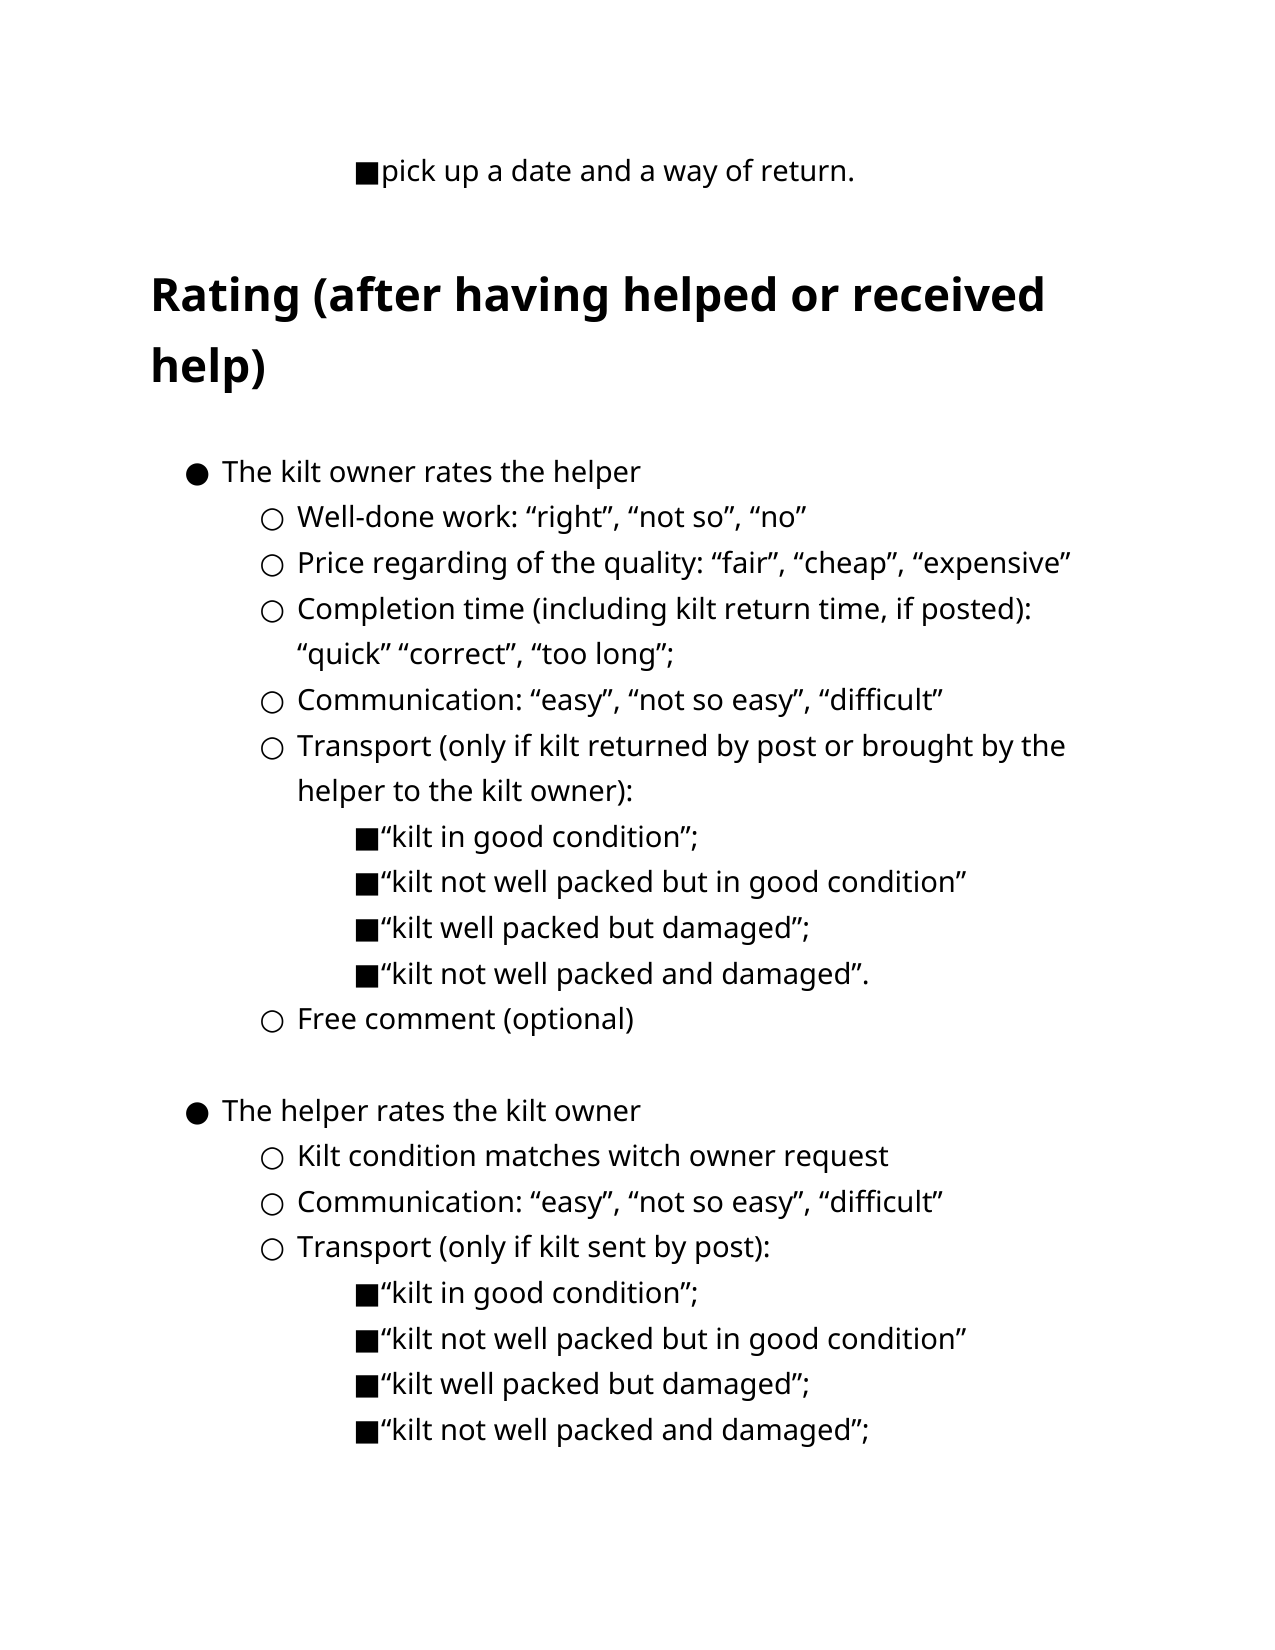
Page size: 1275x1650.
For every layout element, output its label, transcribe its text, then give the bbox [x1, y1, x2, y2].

list Transport (only if kilt returned by post or brought by the helper to the kilt owner): [259, 725, 1122, 810]
list Transport (only if kilt sent by post): [259, 1227, 1122, 1266]
list “kilt not well packed and damaged”. [353, 953, 1122, 993]
list “kilt in good condition”; [353, 1272, 1122, 1312]
list “kilt not well packed but in good condition” [353, 1318, 1122, 1358]
list Kilt condition matches witch owner request [259, 1135, 1122, 1175]
list “kilt not well packed and damaged”; [353, 1409, 1122, 1449]
list Well-done work: “right”, “not so”, “no” [259, 497, 1122, 536]
list The helper rates the kilt owner [184, 1090, 1122, 1129]
list “kilt in good condition”; [353, 816, 1122, 856]
subtitle Rating (after having helped or received help) [150, 262, 1125, 396]
list “kilt not well packed but in good condition” [353, 862, 1122, 901]
list Communication: “easy”, “not so easy”, “difficult” [259, 679, 1122, 719]
list “kilt well packed but damaged”; [353, 1363, 1122, 1403]
list The kilt owner rates the helper [184, 451, 1122, 491]
list Price regarding of the quality: “fair”, “cheap”, “expensive” [259, 542, 1122, 582]
list “kilt well packed but damaged”; [353, 907, 1122, 947]
list pick up a date and a way of return. [353, 150, 1122, 190]
list Completion time (including kilt return time, if posted): “quick” “correct”, “too long”; [259, 588, 1122, 673]
list Free comment (optional) [259, 998, 1122, 1038]
list Communication: “easy”, “not so easy”, “difficult” [259, 1181, 1122, 1221]
